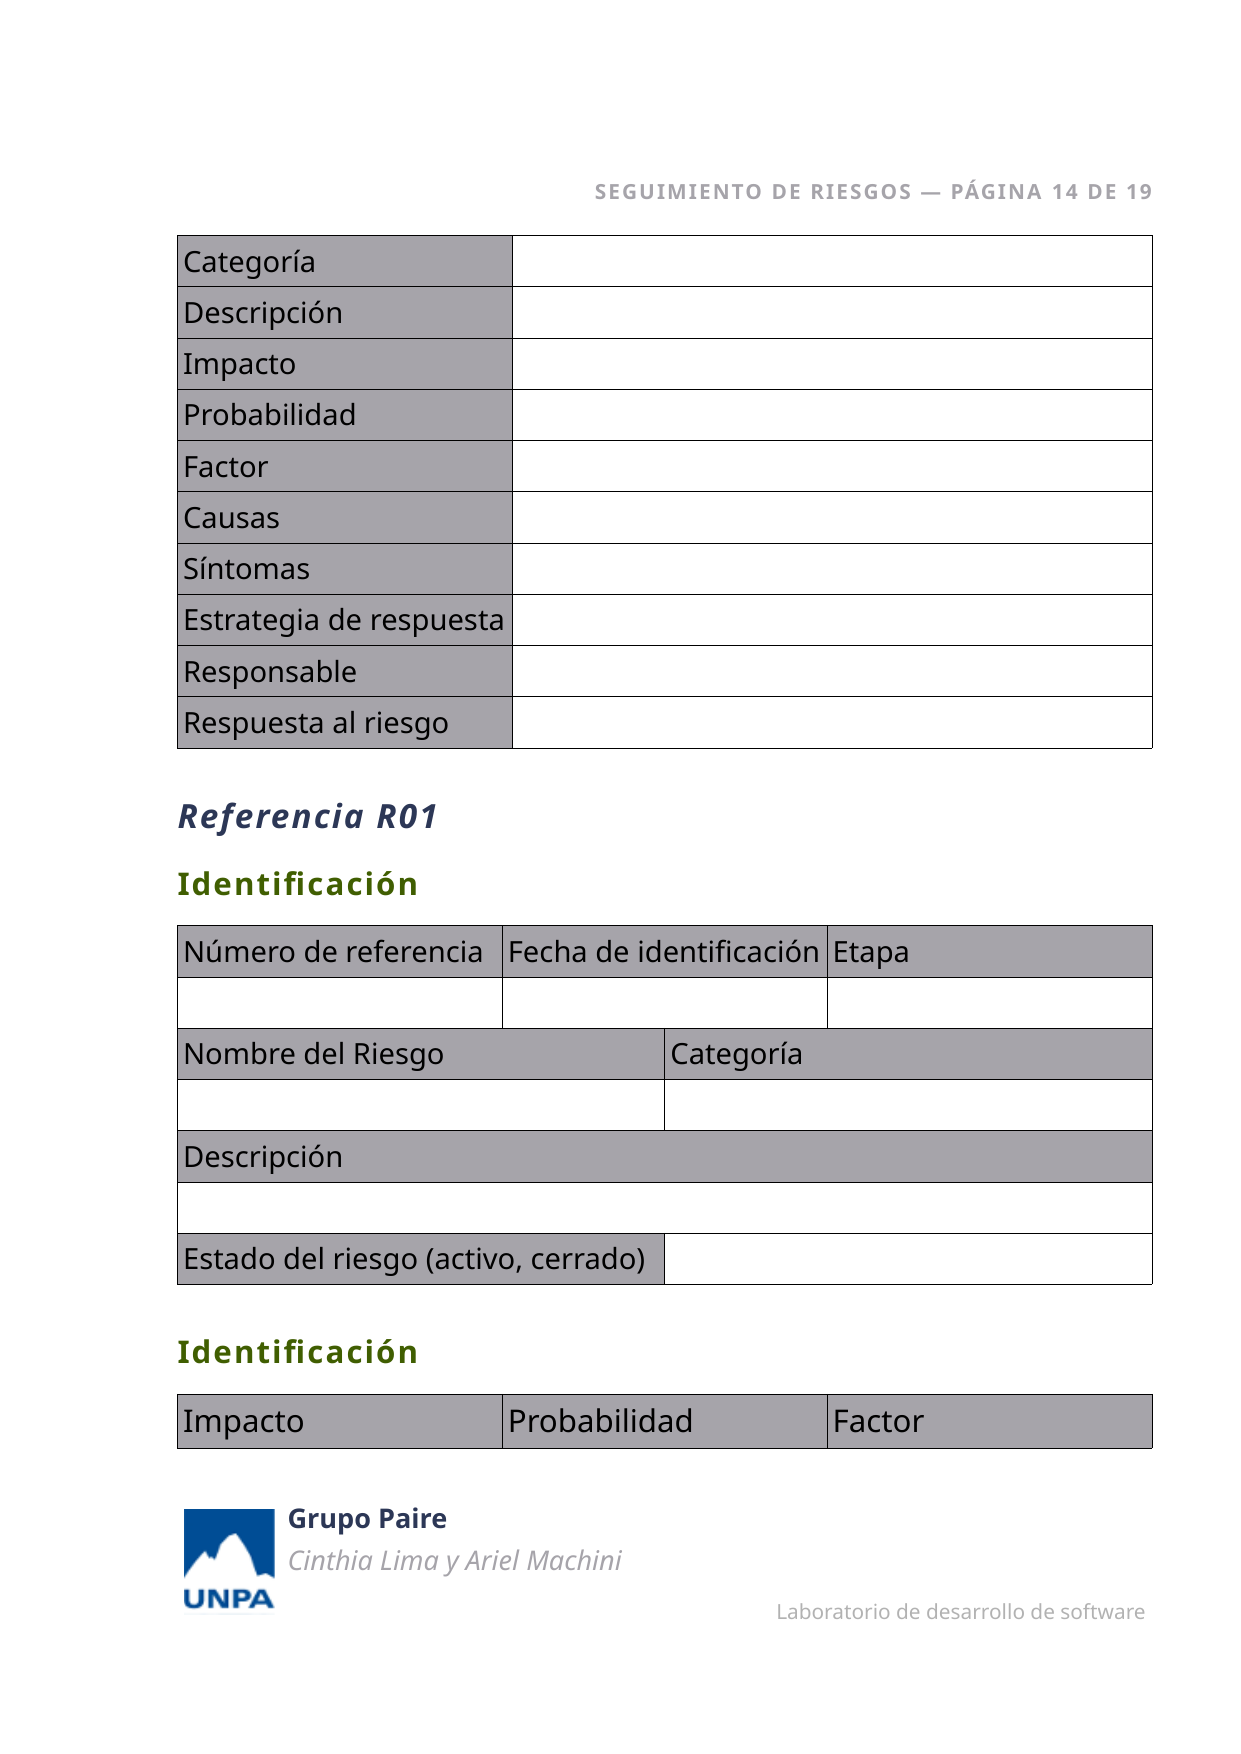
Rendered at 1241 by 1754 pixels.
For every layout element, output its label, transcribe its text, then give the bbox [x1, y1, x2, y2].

table_cell Responsable [178, 646, 512, 696]
table_cell [513, 287, 1152, 338]
table_header Fecha de identificación [503, 926, 827, 977]
table_header Factor [828, 1395, 1152, 1448]
table_header Número de referencia [178, 926, 502, 977]
table_cell [513, 646, 1152, 696]
text Identificación [177, 861, 1152, 904]
table_cell [665, 1080, 1152, 1130]
table_cell Síntomas [178, 544, 512, 594]
table_cell Categoría [665, 1029, 1152, 1079]
table_cell Descripción [178, 287, 512, 338]
text Referencia R01 [177, 793, 1152, 839]
table_cell Nombre del Riesgo [178, 1029, 664, 1079]
table_cell [513, 441, 1152, 491]
table_cell [513, 595, 1152, 645]
table_cell [513, 390, 1152, 440]
table_cell [513, 492, 1152, 543]
table_cell [513, 544, 1152, 594]
table_header Etapa [828, 926, 1152, 977]
table_cell Causas [178, 492, 512, 543]
table_cell Estrategia de respuesta [178, 595, 512, 645]
table_cell Probabilidad [178, 390, 512, 440]
table_cell Estado del riesgo (activo, cerrado) [178, 1234, 664, 1284]
table_cell [513, 339, 1152, 389]
table_cell [513, 236, 1152, 286]
text Identificación [177, 1330, 1152, 1372]
table_cell [503, 978, 827, 1028]
table_cell Impacto [178, 339, 512, 389]
table_cell [513, 697, 1152, 748]
table_cell [828, 978, 1152, 1028]
table_cell Descripción [178, 1131, 1152, 1182]
table_cell Categoría [178, 236, 512, 286]
table_header Probabilidad [503, 1395, 827, 1448]
table_cell [178, 1183, 1152, 1233]
table_cell Respuesta al riesgo [178, 697, 512, 748]
table_cell Factor [178, 441, 512, 491]
picture [184, 1509, 275, 1615]
table_header Impacto [178, 1395, 502, 1448]
table_cell [665, 1234, 1152, 1284]
table_cell [178, 978, 502, 1028]
table_cell [178, 1080, 664, 1130]
